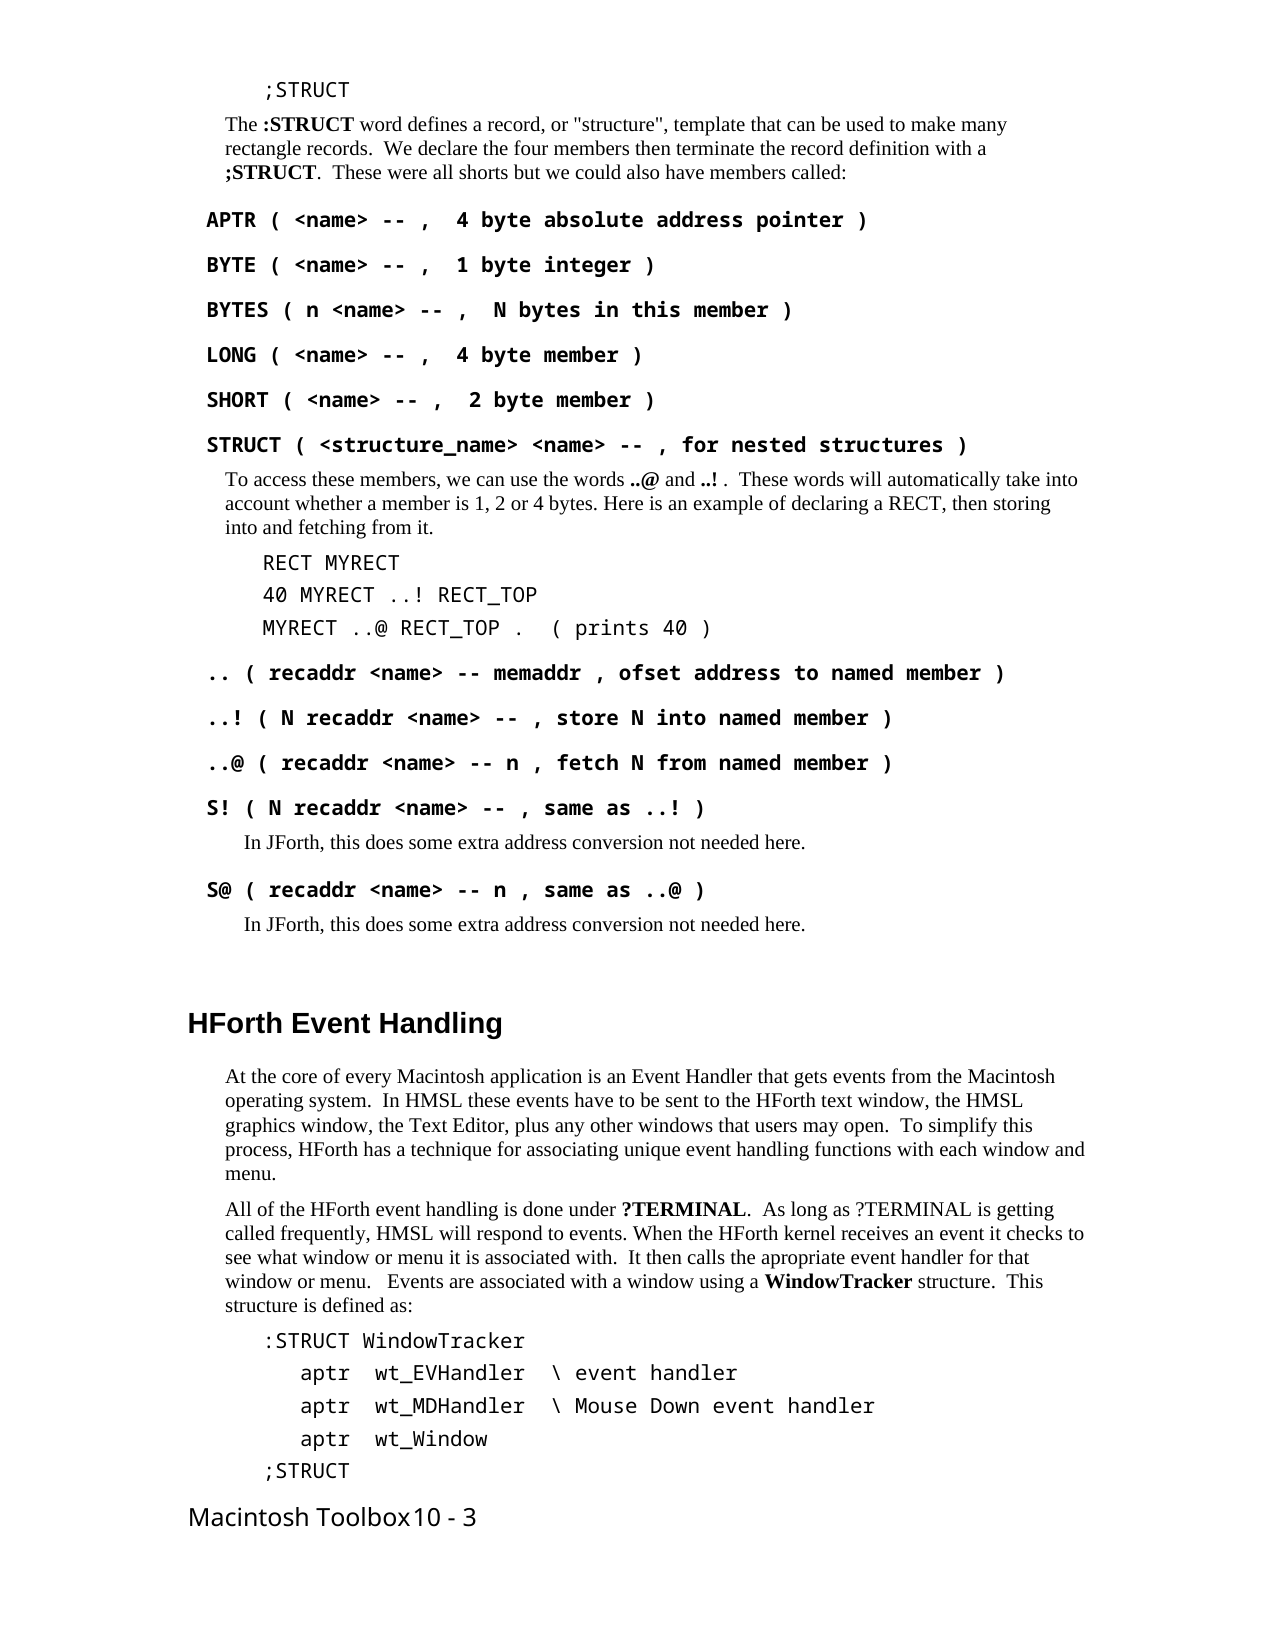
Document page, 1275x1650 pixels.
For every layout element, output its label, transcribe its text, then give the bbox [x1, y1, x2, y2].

subtitle HForth Event Handling [187, 1006, 1087, 1039]
text ;STRUCT [262, 1456, 1087, 1485]
text S! ( N recaddr <name> -- , same as ..! ) [206, 793, 1162, 822]
text STRUCT ( <structure_name> <name> -- , for nested structures ) [206, 430, 1162, 459]
text ..@ ( recaddr <name> -- n , fetch N from named member ) [206, 748, 1162, 777]
text To access these members, we can use the words ..@ and ..! . These words will automatically take into account whether a member is 1, 2 or 4 bytes. Here is an example of declaring a RECT, then storing into and fetching from it. [225, 467, 1087, 539]
text APTR ( <name> -- , 4 byte absolute address pointer ) [206, 205, 1162, 233]
text In JForth, this does some extra address conversion not needed here. [244, 830, 1087, 854]
text aptr wt_EVHandler \ event handler [262, 1358, 1087, 1387]
text The :STRUCT word defines a record, or "structure", template that can be used to make many rectangle records. We declare the four members then terminate the record definition with a ;STRUCT. These were all shorts but we could also have members called: [225, 112, 1087, 184]
text ..! ( N recaddr <name> -- , store N into named member ) [206, 703, 1162, 731]
text All of the HForth event handling is done under ?TERMINAL. As long as ?TERMINAL is getting called frequently, HMSL will respond to events. When the HForth kernel receives an event it checks to see what window or menu it is associated with. It then calls the apropriate event handler for that window or menu. Events are associated with a window using a WindowTracker structure. This structure is defined as: [225, 1197, 1087, 1317]
text LONG ( <name> -- , 4 byte member ) [206, 340, 1162, 368]
text S@ ( recaddr <name> -- n , same as ..@ ) [206, 875, 1162, 903]
text RECT MYRECT [262, 548, 1087, 576]
text BYTES ( n <name> -- , N bytes in this member ) [206, 295, 1162, 323]
text MYRECT ..@ RECT_TOP . ( prints 40 ) [262, 613, 1087, 641]
text .. ( recaddr <name> -- memaddr , ofset address to named member ) [206, 658, 1162, 686]
text BYTE ( <name> -- , 1 byte integer ) [206, 250, 1162, 278]
text ;STRUCT [262, 75, 1087, 103]
text aptr wt_MDHandler \ Mouse Down event handler [262, 1391, 1087, 1419]
text 40 MYRECT ..! RECT_TOP [262, 580, 1087, 609]
text aptr wt_Window [262, 1424, 1087, 1452]
text SHORT ( <name> -- , 2 byte member ) [206, 385, 1162, 414]
text At the core of every Macintosh application is an Event Handler that gets events from the Macintosh operating system. In HMSL these events have to be sent to the HForth text window, the HMSL graphics window, the Text Editor, plus any other windows that users may open. To simplify this process, HForth has a technique for associating unique event handling functions with each window and menu. [225, 1064, 1087, 1185]
text In JForth, this does some extra address conversion not needed here. [244, 912, 1087, 936]
text :STRUCT WindowTracker [262, 1326, 1087, 1354]
